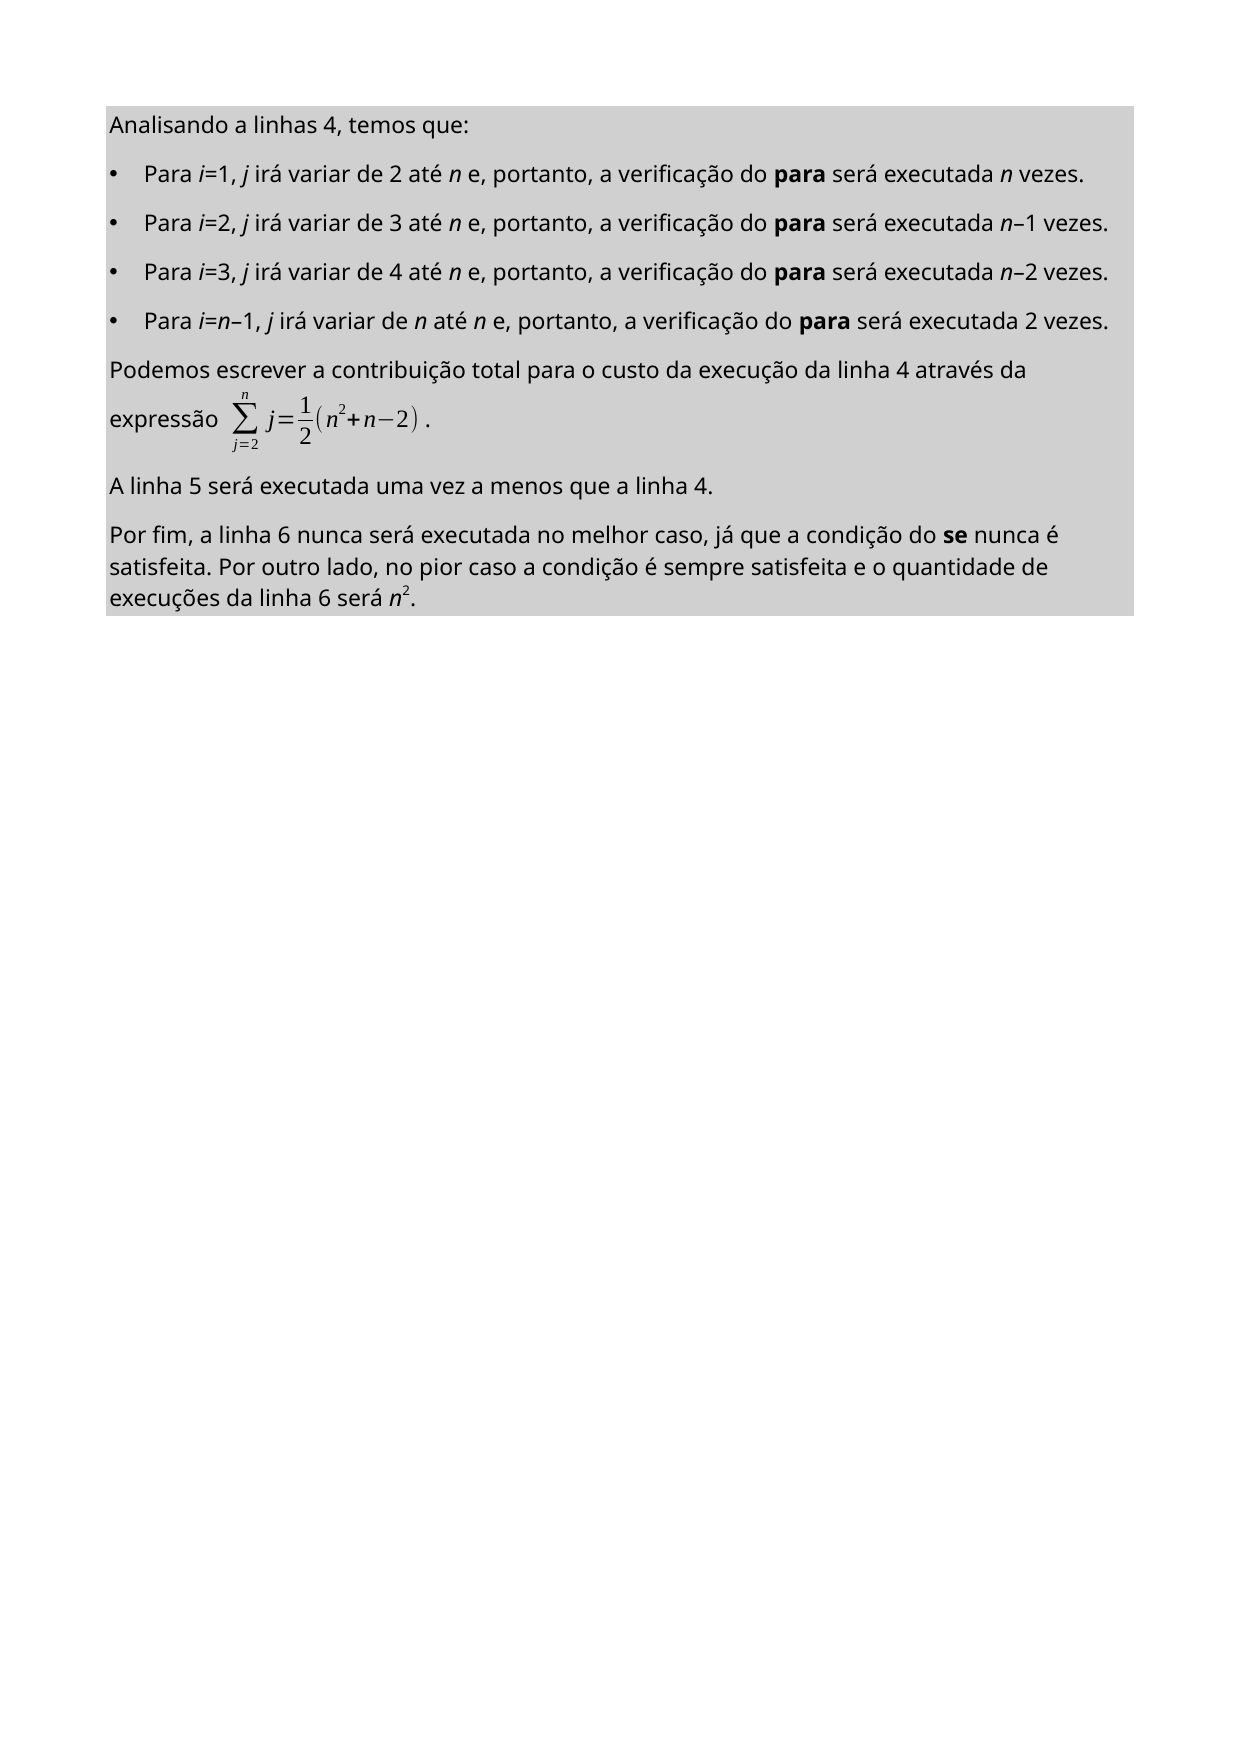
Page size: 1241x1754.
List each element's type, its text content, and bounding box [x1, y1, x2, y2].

subtitle Para i=1, j irá variar de 2 até n e, portanto, a verificação do para será executada n vezes. [106, 155, 1134, 189]
subtitle Analisando a linhas 4, temos que: [106, 106, 1134, 140]
subtitle Podemos escrever a contribuição total para o custo da execução da linha 4 através da expressão . [106, 351, 1134, 452]
subtitle Para i=n–1, j irá variar de n até n e, portanto, a verificação do para será executada 2 vezes. [106, 302, 1134, 336]
subtitle A linha 5 será executada uma vez a menos que a linha 4. [106, 467, 1134, 501]
subtitle Para i=2, j irá variar de 3 até n e, portanto, a verificação do para será executada n–1 vezes. [106, 204, 1134, 238]
subtitle Para i=3, j irá variar de 4 até n e, portanto, a verificação do para será executada n–2 vezes. [106, 253, 1134, 287]
subtitle Por fim, a linha 6 nunca será executada no melhor caso, já que a condição do se nunca é satisfeita. Por outro lado, no pior caso a condição é sempre satisfeita e o quantidade de execuções da linha 6 será n2. [106, 516, 1134, 616]
